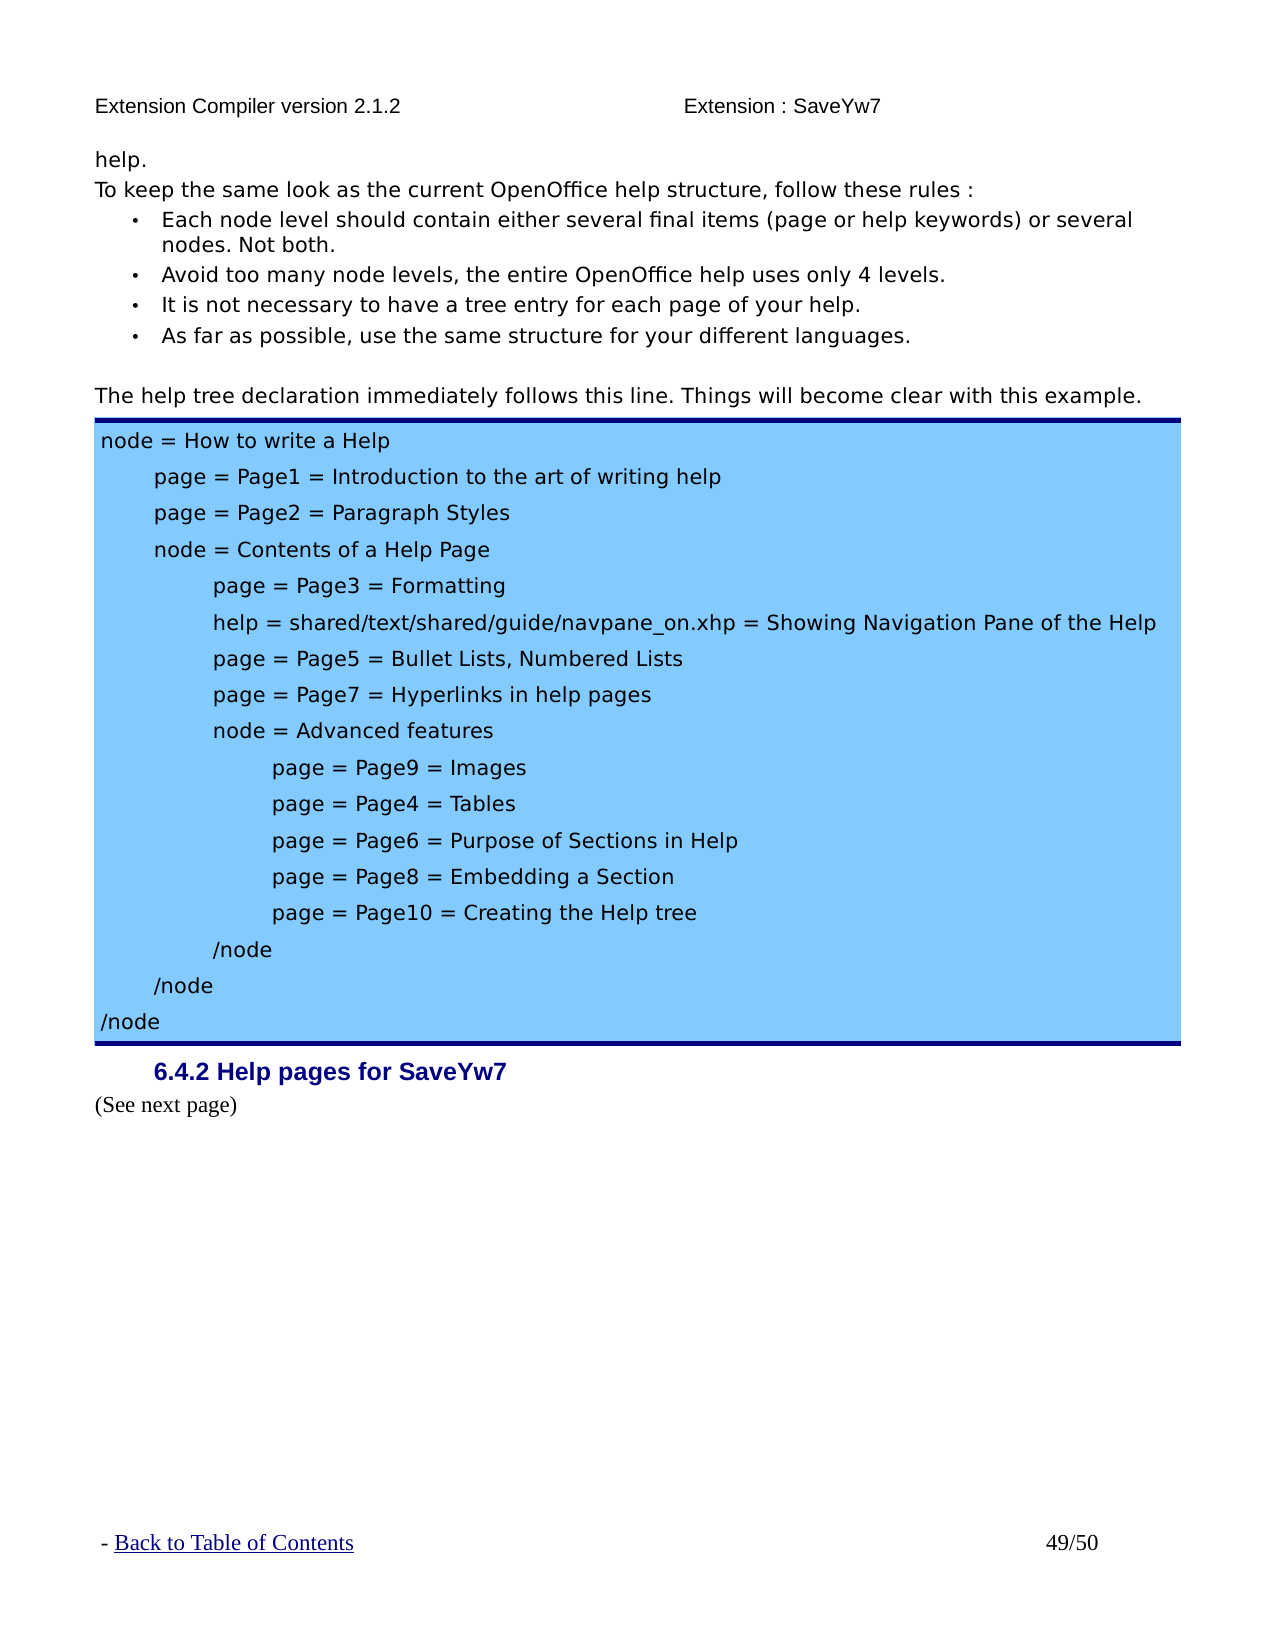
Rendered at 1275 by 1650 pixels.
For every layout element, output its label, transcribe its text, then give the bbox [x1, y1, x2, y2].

text help = shared/text/shared/guide/navpane_on.xhp = Showing Navigation Pane of the Help [94, 599, 1181, 635]
text To keep the same look as the current OpenOffice help structure, follow these rules : [94, 178, 1181, 202]
text (See next page) [94, 1092, 1181, 1117]
text page = Page2 = Paragraph Styles [94, 490, 1181, 526]
text node = Advanced features [94, 708, 1181, 744]
text page = Page6 = Purpose of Sections in Help [94, 817, 1181, 853]
text page = Page4 = Tables [94, 781, 1181, 817]
list As far as possible, use the same structure for your different languages. [132, 323, 1181, 348]
text /node [94, 999, 1181, 1046]
text page = Page10 = Creating the Help tree [94, 890, 1181, 926]
text page = Page8 = Embedding a Section [94, 854, 1181, 889]
subtitle Help pages for SaveYw7 [153, 1058, 1181, 1086]
text /node [94, 963, 1181, 998]
list Avoid too many node levels, the entire OpenOffice help uses only 4 levels. [132, 263, 1181, 287]
list It is not necessary to have a tree entry for each page of your help. [132, 293, 1181, 318]
text page = Page1 = Introduction to the art of writing help [94, 454, 1181, 489]
text page = Page9 = Images [94, 745, 1181, 780]
text page = Page3 = Formatting [94, 563, 1181, 598]
text help. [94, 147, 1181, 172]
text /node [94, 926, 1181, 962]
text The help tree declaration immediately follows this line. Things will become clear with this example. [94, 384, 1181, 409]
text node = Contents of a Help Page [94, 527, 1181, 562]
text page = Page5 = Bullet Lists, Numbered Lists [94, 636, 1181, 671]
list Each node level should contain either several final items (page or help keywords) or several nodes. Not both. [132, 208, 1181, 257]
text node = How to write a Help [94, 419, 1181, 453]
text page = Page7 = Hyperlinks in help pages [94, 672, 1181, 708]
